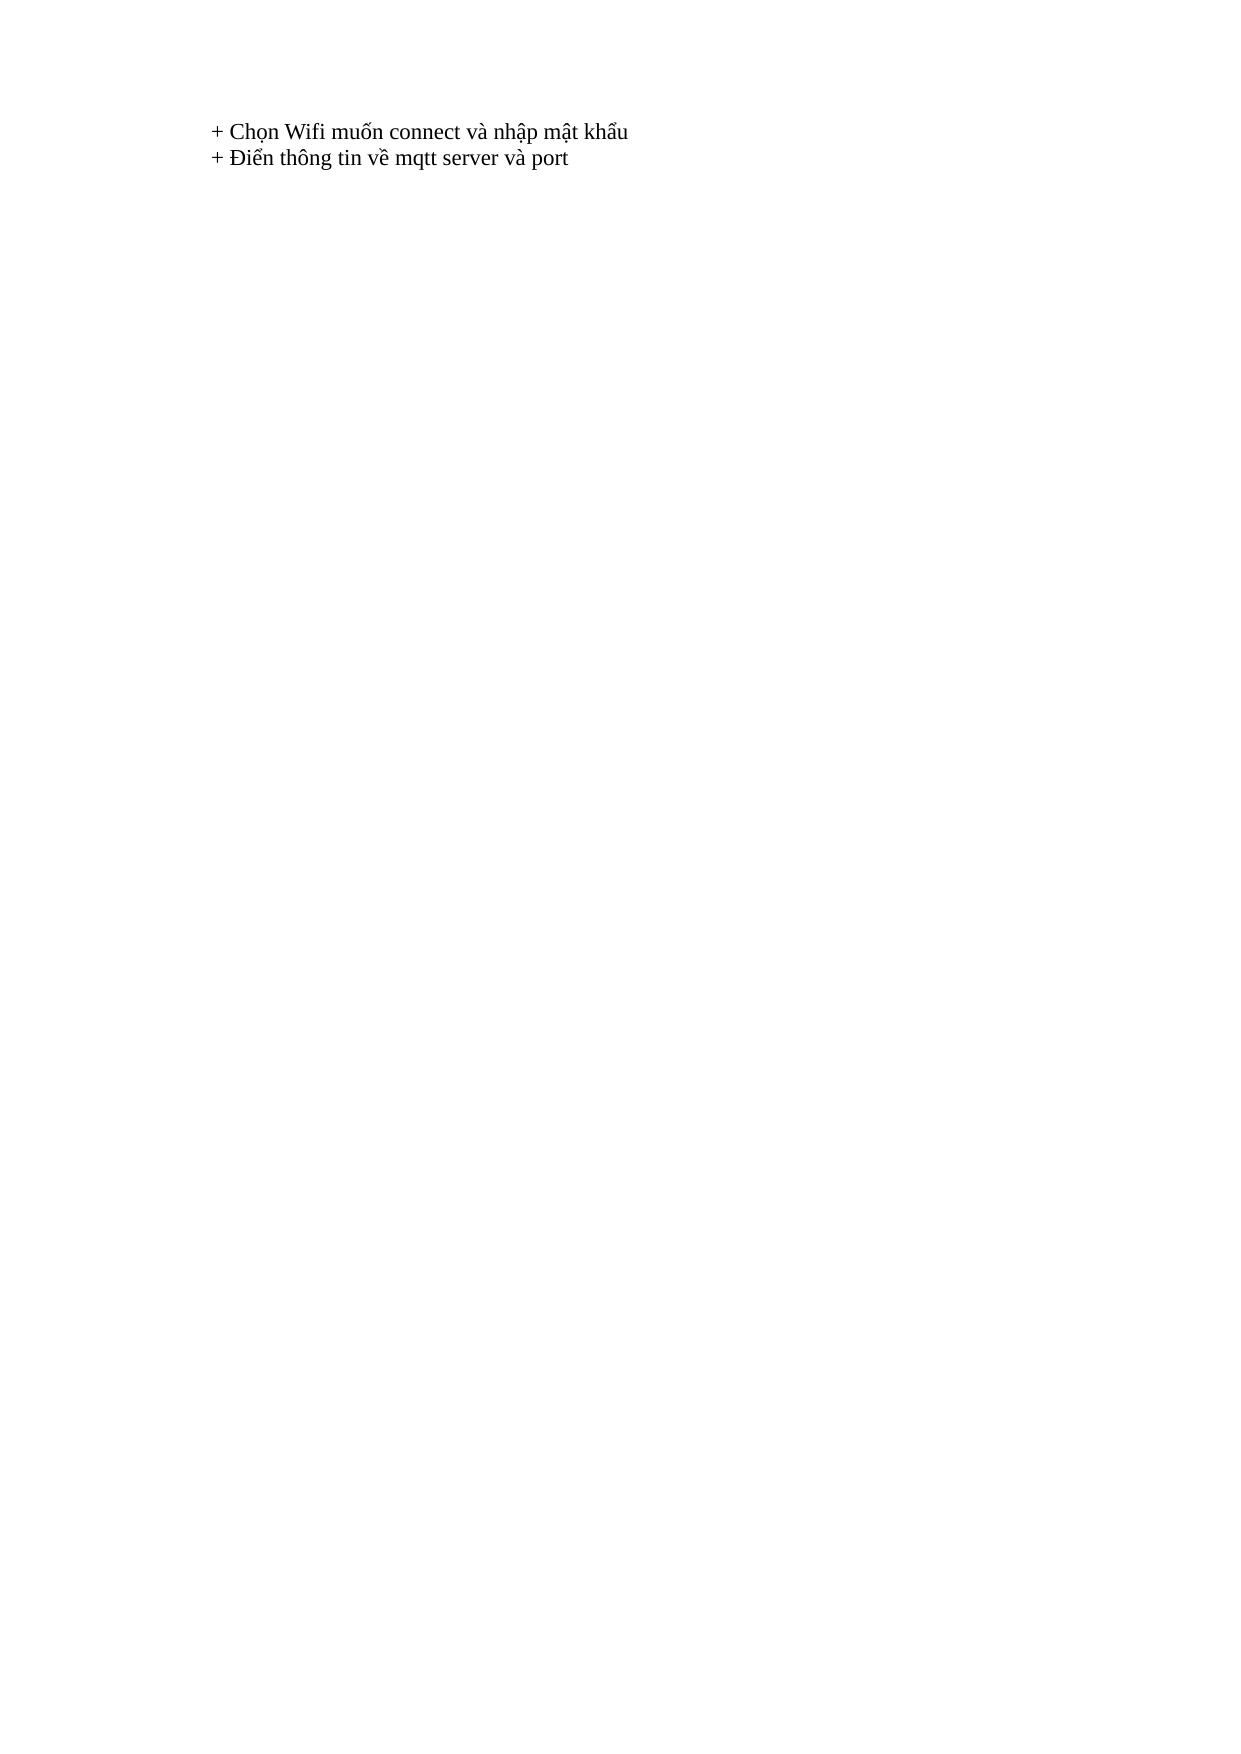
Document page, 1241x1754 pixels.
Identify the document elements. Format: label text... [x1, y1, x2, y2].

text + Chọn Wifi muốn connect và nhập mật khẩu [137, 118, 1122, 144]
text + Điển thông tin về mqtt server và port [137, 144, 1122, 171]
